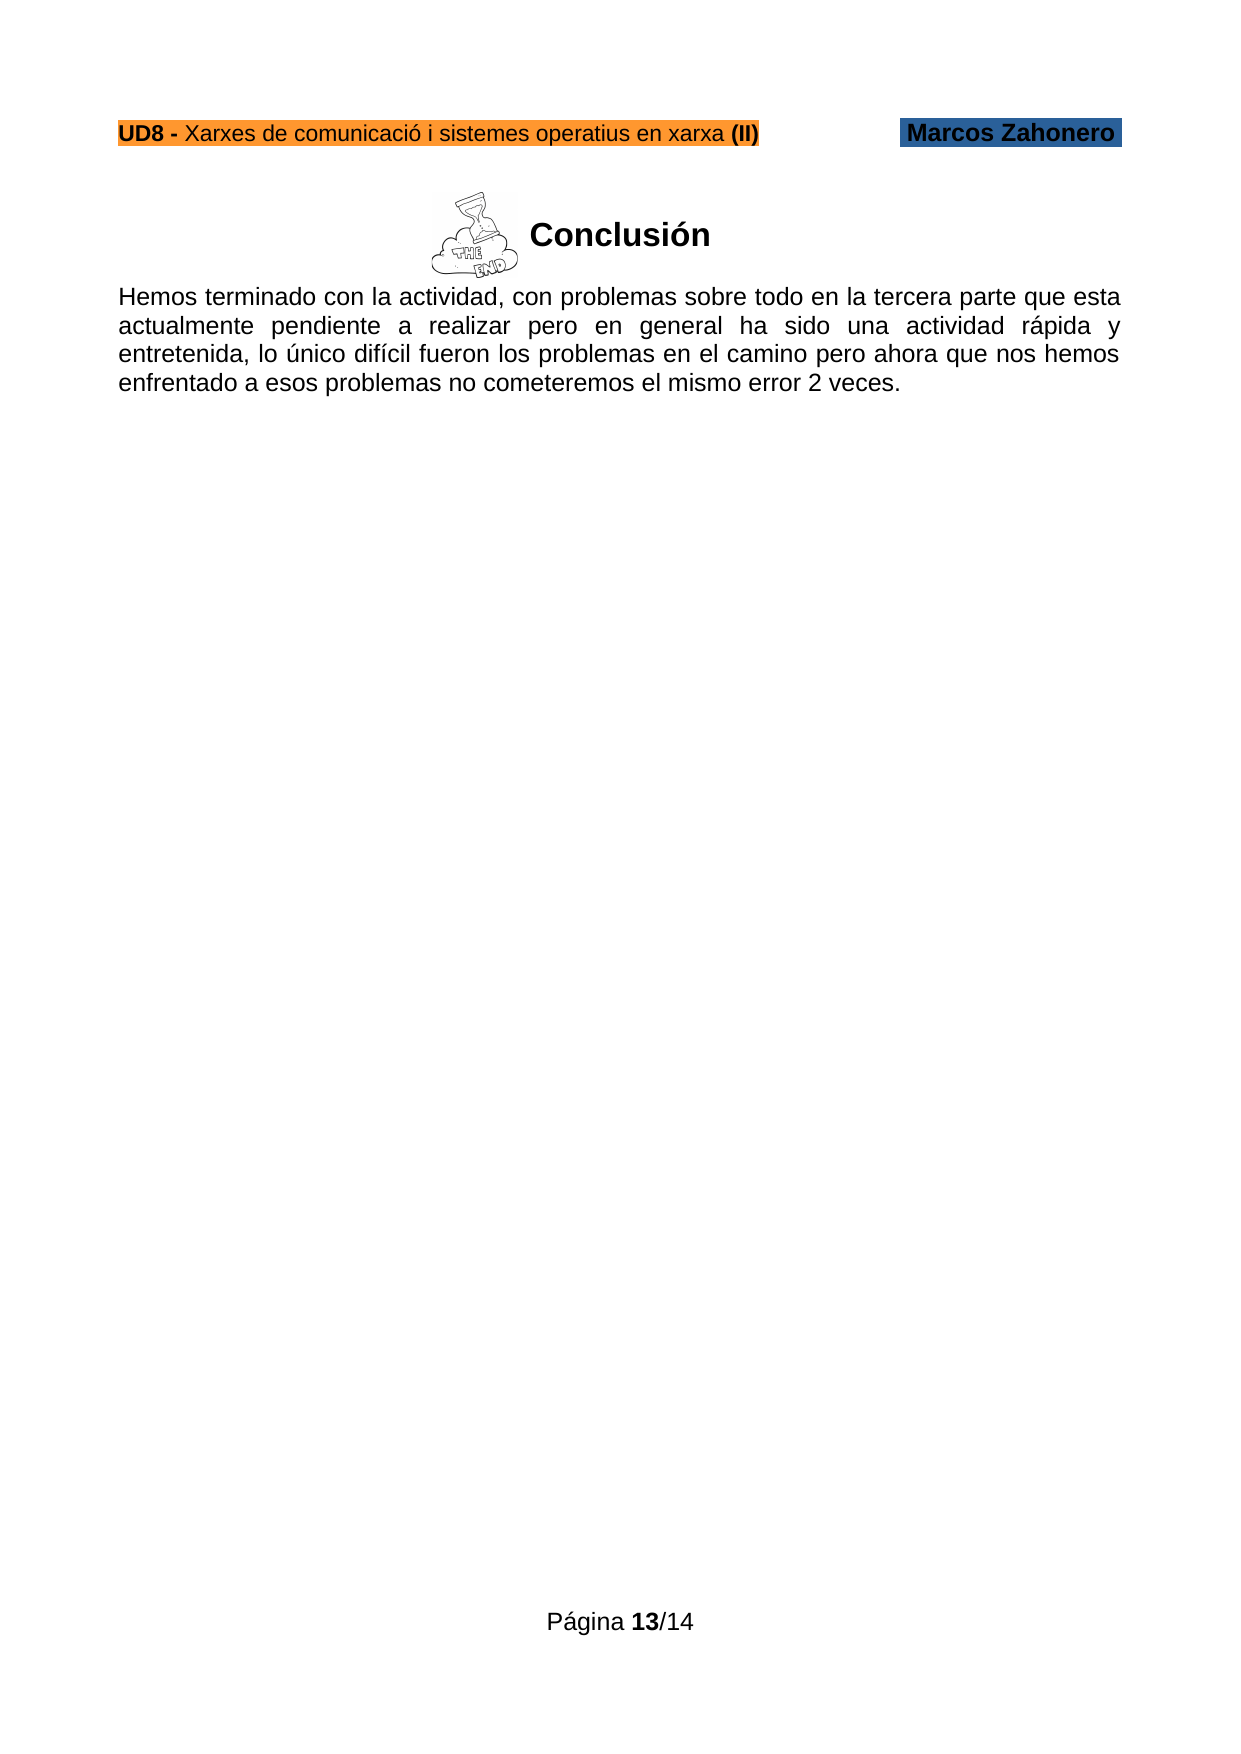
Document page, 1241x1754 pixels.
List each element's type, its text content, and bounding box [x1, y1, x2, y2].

picture [431, 192, 518, 278]
subtitle [118, 215, 431, 253]
text Hemos terminado con la actividad, con problemas sobre todo en la tercera parte que esta actualmente pendiente a realizar pero en general ha sido una actividad rápida y entretenida, lo único difícil fueron los problemas en el camino pero ahora que nos hemos enfrentado a esos problemas no cometeremos el mismo error 2 veces. [118, 282, 1122, 397]
subtitle Conclusión [518, 215, 1122, 253]
